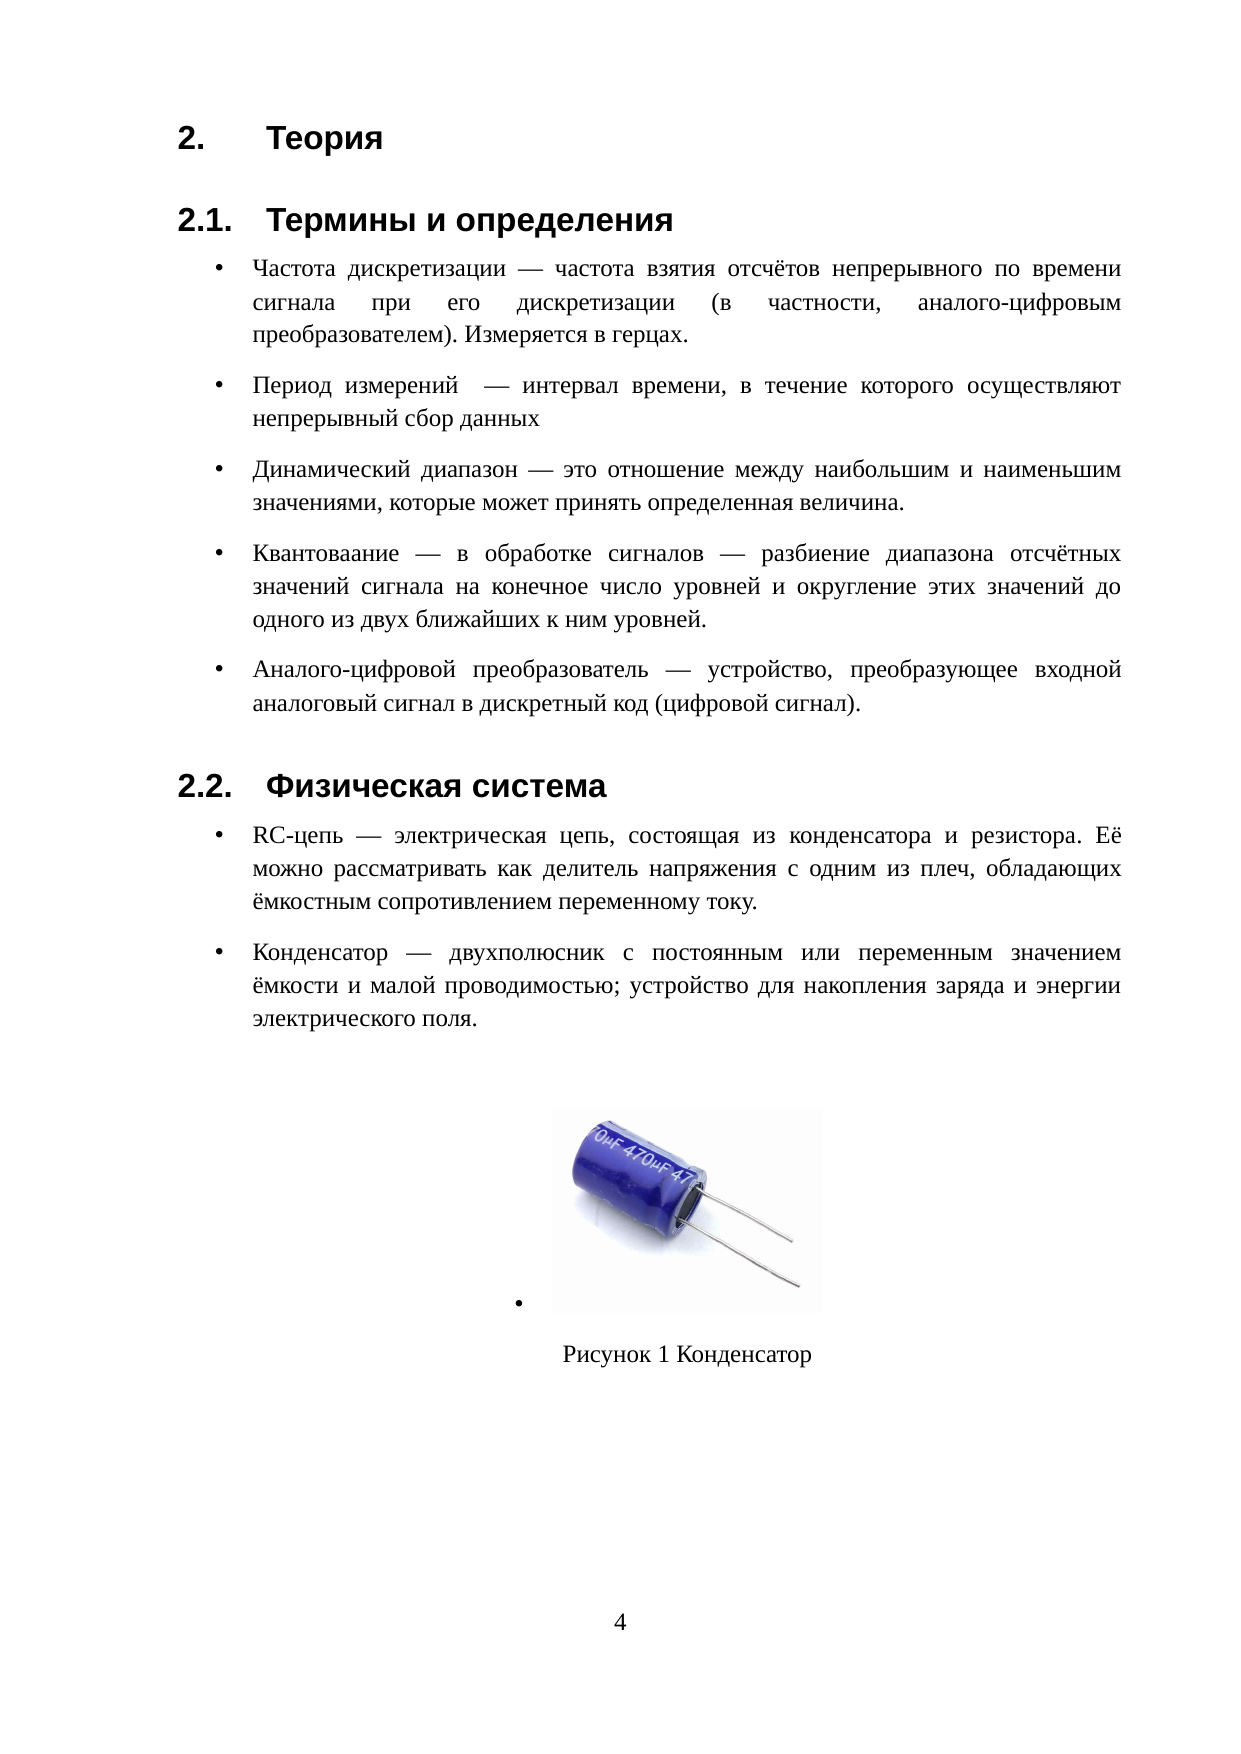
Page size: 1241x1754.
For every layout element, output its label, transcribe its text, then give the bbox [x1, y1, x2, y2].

list Конденсатор — двухполюсник с постоянным или переменным значением ёмкости и малой проводимостью; устройство для накопления заряда и энергии электрического поля. [215, 937, 1122, 1031]
list Динамический диапазон — это отношение между наибольшим и наименьшим значениями, которые может принять определенная величина. [215, 454, 1122, 516]
subtitle Физическая система [177, 766, 1093, 804]
list Период измерений — интервал времени, в течение которого осуществляют непрерывный сбор данных [215, 370, 1122, 432]
list Квантоваание — в обработке сигналов — разбиение диапазона отсчётных значений сигнала на конечное число уровней и округление этих значений до одного из двух ближайших к ним уровней. [215, 538, 1122, 633]
subtitle Теория [177, 118, 1093, 157]
list Частота дискретизации — частота взятия отсчётов непрерывного по времени сигнала при его дискретизации (в частности, аналого-цифровым преобразователем). Измеряется в герцах. [215, 253, 1122, 348]
subtitle Термины и определения [177, 200, 1093, 238]
list RC-цепь — электрическая цепь, состоящая из конденсатора и резистора. Её можно рассматривать как делитель напряжения с одним из плеч, обладающих ёмкостным сопротивлением переменному току. [215, 820, 1122, 915]
list Рисунок 1 Конденсатор [215, 1339, 1122, 1367]
picture [552, 1109, 823, 1313]
list Аналого-цифровой преобразователь — устройство, преобразующее входной аналоговый сигнал в дискретный код (цифровой сигнал). [215, 654, 1122, 716]
